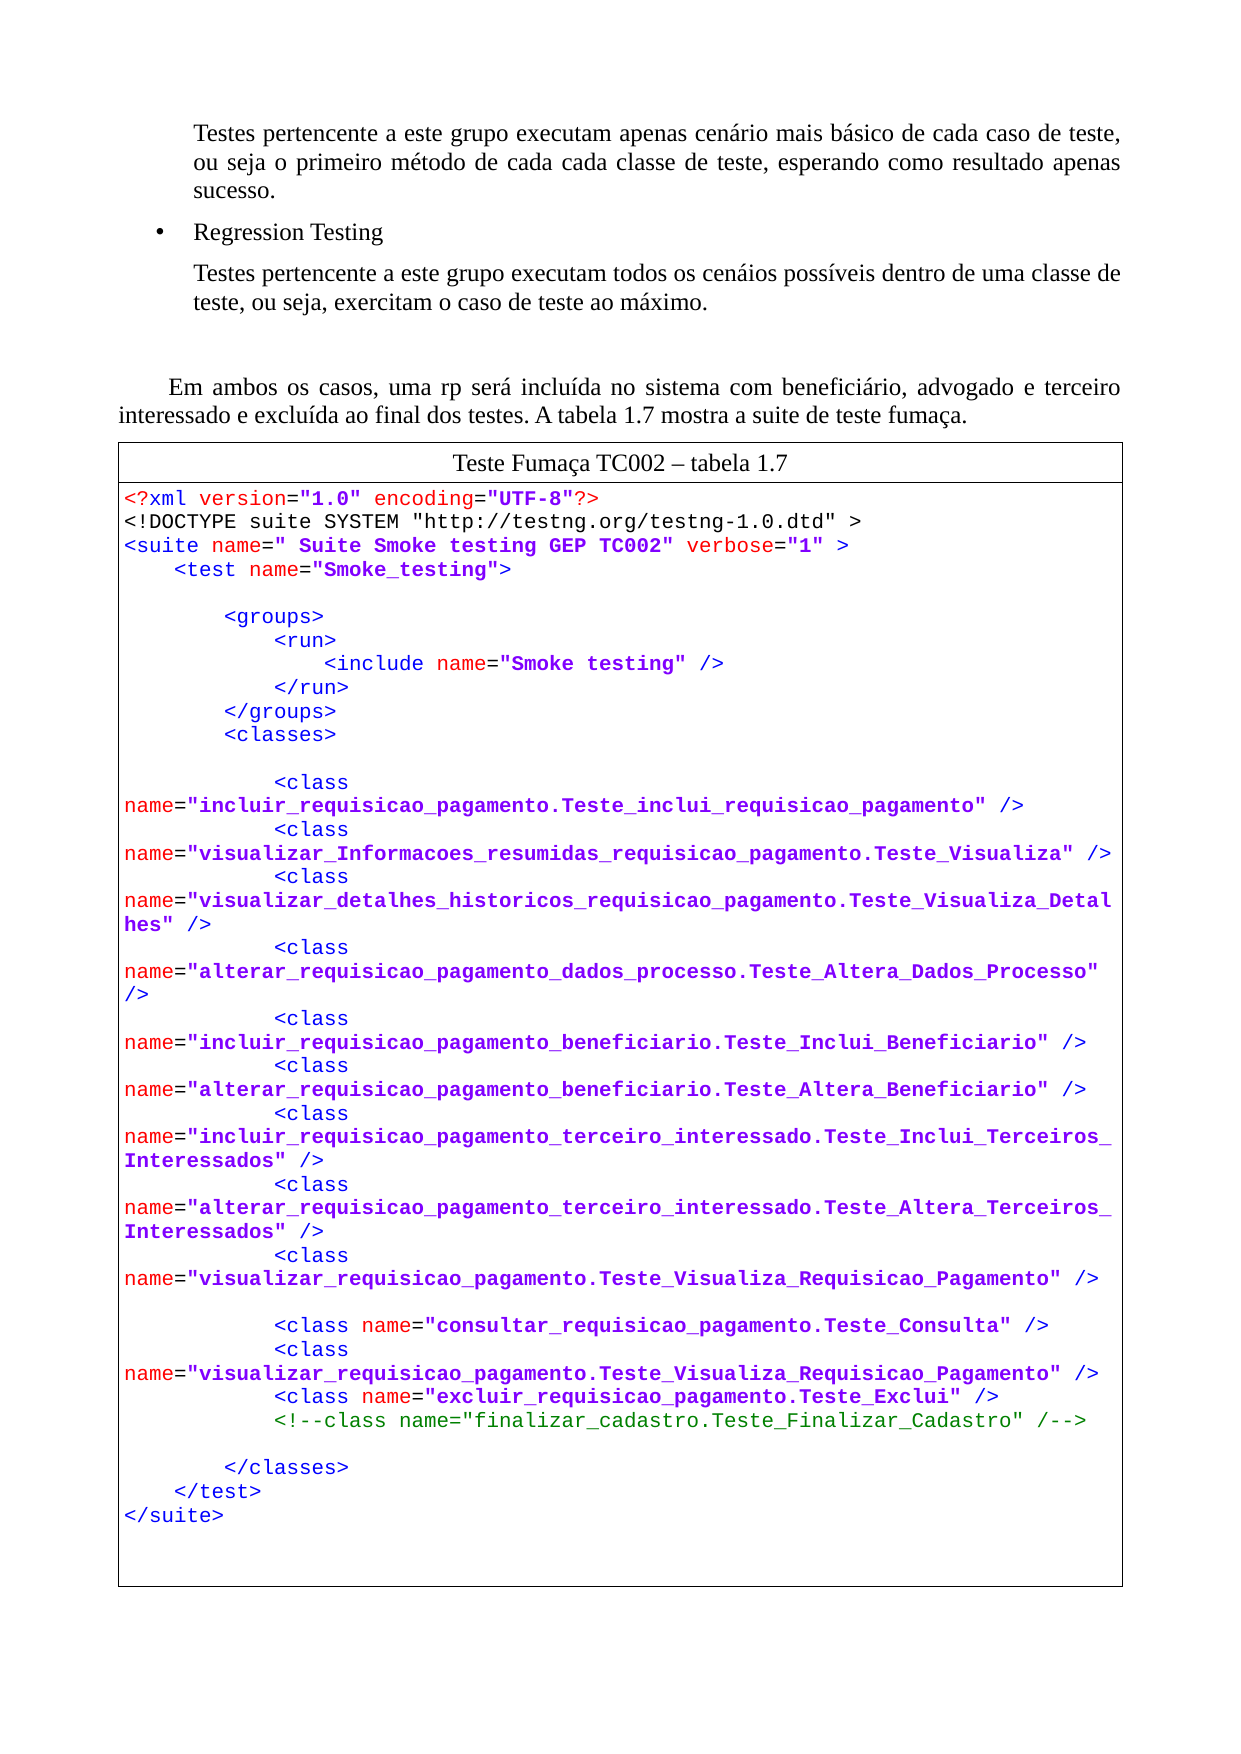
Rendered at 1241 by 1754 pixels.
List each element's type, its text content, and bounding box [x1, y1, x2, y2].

table_header Teste Fumaça TC002 – tabela 1.7 [119, 443, 1122, 482]
text Em ambos os casos, uma rp será incluída no sistema com beneficiário, advogado e terceiro interessado e excluída ao final dos testes. A tabela 1.7 mostra a suite de teste fumaça. [118, 372, 1122, 429]
list Testes pertencente a este grupo executam apenas cenário mais básico de cada caso de teste, ou seja o primeiro método de cada cada classe de teste, esperando como resultado apenas sucesso. [156, 118, 1122, 204]
list Testes pertencente a este grupo executam todos os cenáios possíveis dentro de uma classe de teste, ou seja, exercitam o caso de teste ao máximo. [156, 258, 1122, 316]
list Regression Testing [156, 217, 1122, 246]
table_cell <?xml version="1.0" encoding="UTF-8"?> <!DOCTYPE suite SYSTEM "http://testng.org/testng-1.0.dtd" > <suite name=" Suite Smoke testing GEP TC002" verbose="1" > <test name="Smoke_testing"> <groups> <run> <include name="Smoke testing" /> </run> </groups> <classes> <class name="incluir_requisicao_pagamento.Teste_inclui_requisicao_pagamento" /> <class name="visualizar_Informacoes_resumidas_requisicao_pagamento.Teste_Visualiza" /> <class name="visualizar_detalhes_historicos_requisicao_pagamento.Teste_Visualiza_Detalhes" /> <class name="alterar_requisicao_pagamento_dados_processo.Teste_Altera_Dados_Processo" /> <class name="incluir_requisicao_pagamento_beneficiario.Teste_Inclui_Beneficiario" /> <class name="alterar_requisicao_pagamento_beneficiario.Teste_Altera_Beneficiario" /> <class name="incluir_requisicao_pagamento_terceiro_interessado.Teste_Inclui_Terceiros_Interessados" /> <class name="alterar_requisicao_pagamento_terceiro_interessado.Teste_Altera_Terceiros_Interessados" /> <class name="visualizar_requisicao_pagamento.Teste_Visualiza_Requisicao_Pagamento" /> <class name="consultar_requisicao_pagamento.Teste_Consulta" /> <class name="visualizar_requisicao_pagamento.Teste_Visualiza_Requisicao_Pagamento" /> <class name="excluir_requisicao_pagamento.Teste_Exclui" /> <!--class name="finalizar_cadastro.Teste_Finalizar_Cadastro" /--> </classes> </test> </suite> [119, 483, 1122, 1586]
